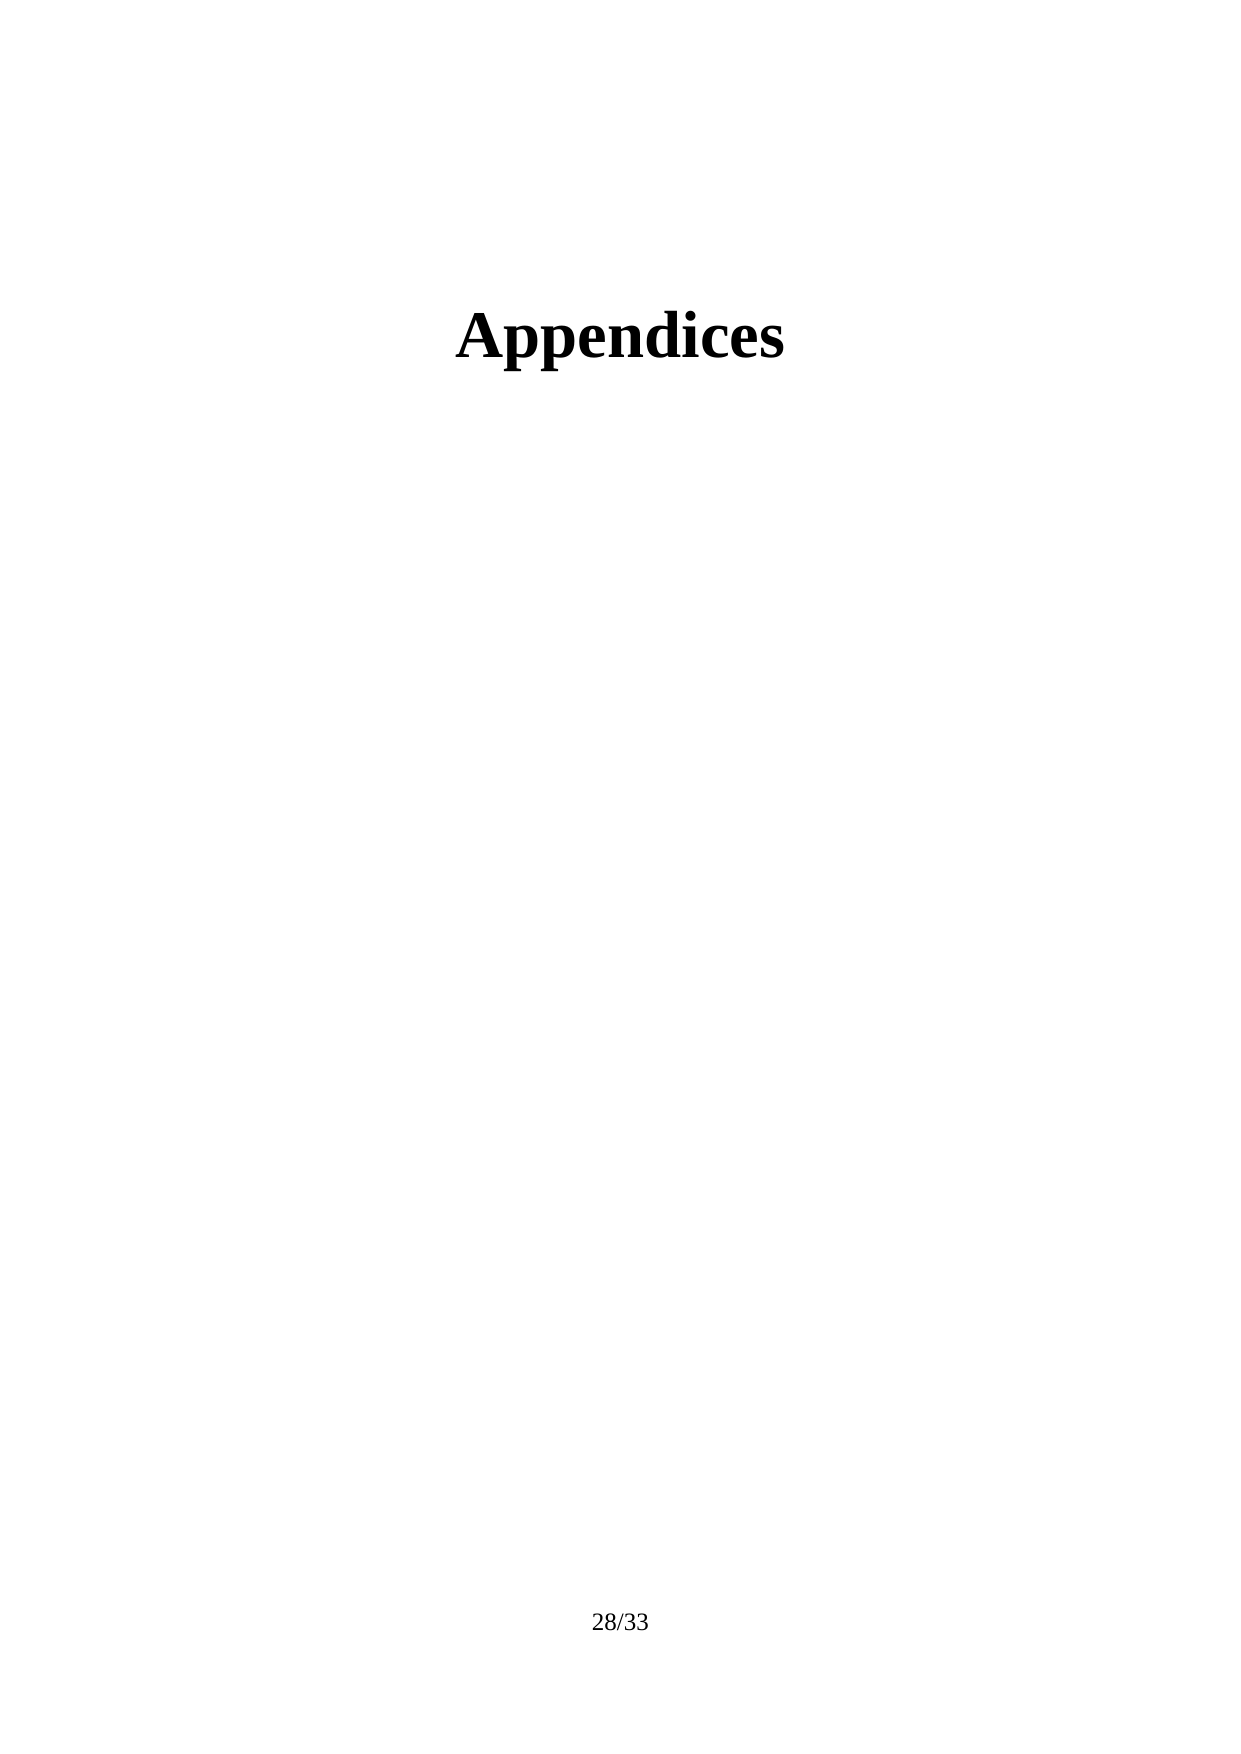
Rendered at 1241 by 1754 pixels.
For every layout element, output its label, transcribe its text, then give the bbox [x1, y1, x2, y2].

subtitle Appendices [118, 295, 1122, 372]
